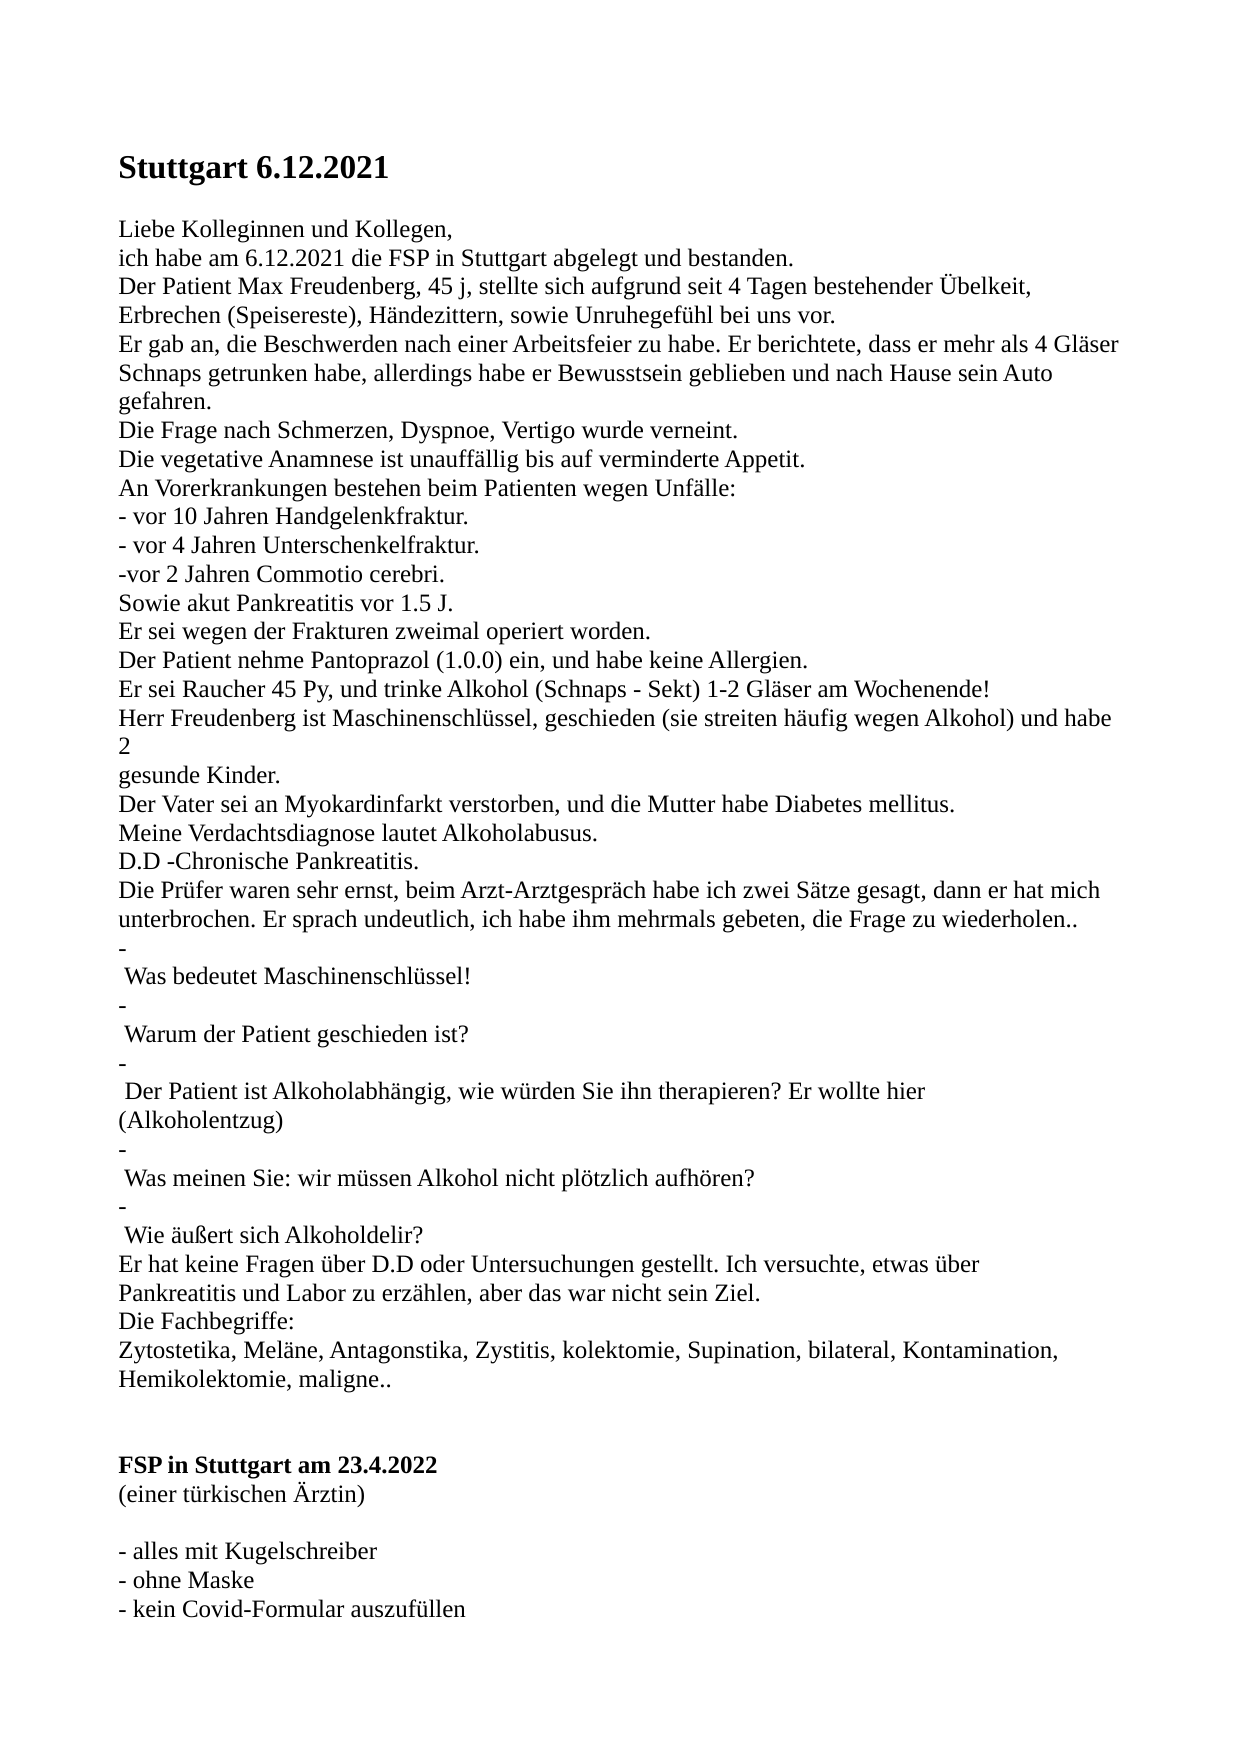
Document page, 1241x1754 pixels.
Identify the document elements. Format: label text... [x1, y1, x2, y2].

text Zytostetika, Meläne, Antagonstika, Zystitis, kolektomie, Supination, bilateral, Kontamination, [118, 1335, 1122, 1364]
text Er sei Raucher 45 Py, und trinke Alkohol (Schnaps - Sekt) 1-2 Gläser am Wochenende! [118, 674, 1122, 703]
text Der Patient nehme Pantoprazol (1.0.0) ein, und habe keine Allergien. [118, 645, 1122, 674]
text Sowie akut Pankreatitis vor 1.5 J. [118, 588, 1122, 616]
text Schnaps getrunken habe, allerdings habe er Bewusstsein geblieben und nach Hause sein Auto [118, 358, 1122, 386]
text (einer türkischen Ärztin) [118, 1479, 1122, 1508]
text Er sei wegen der Frakturen zweimal operiert worden. [118, 616, 1122, 645]
text FSP in Stuttgart am 23.4.2022 [118, 1450, 1122, 1479]
text Der Vater sei an Myokardinfarkt verstorben, und die Mutter habe Diabetes mellitus. [118, 789, 1122, 818]
text unterbrochen. Er sprach undeutlich, ich habe ihm mehrmals gebeten, die Frage zu wiederholen.. [118, 904, 1122, 933]
text Die Frage nach Schmerzen, Dyspnoe, Vertigo wurde verneint. [118, 415, 1122, 444]
text -vor 2 Jahren Commotio cerebri. [118, 559, 1122, 588]
text - alles mit Kugelschreiber [118, 1536, 1122, 1565]
text Die Fachbegriffe: [118, 1306, 1122, 1335]
text - kein Covid-Formular auszufüllen [118, 1594, 1122, 1623]
text Herr Freudenberg ist Maschinenschlüssel, geschieden (sie streiten häufig wegen Alkohol) und habe 2 [118, 703, 1122, 760]
text - [118, 990, 1122, 1019]
text Die vegetative Anamnese ist unauffällig bis auf verminderte Appetit. [118, 444, 1122, 473]
text Was bedeutet Maschinenschlüssel! [118, 961, 1122, 990]
text - [118, 1134, 1122, 1163]
text - [118, 933, 1122, 961]
text - [118, 1191, 1122, 1220]
text Pankreatitis und Labor zu erzählen, aber das war nicht sein Ziel. [118, 1278, 1122, 1306]
text An Vorerkrankungen bestehen beim Patienten wegen Unfälle: [118, 473, 1122, 501]
text Was meinen Sie: wir müssen Alkohol nicht plötzlich aufhören? [118, 1163, 1122, 1191]
text Liebe Kolleginnen und Kollegen, [118, 214, 1122, 243]
text Er hat keine Fragen über D.D oder Untersuchungen gestellt. Ich versuchte, etwas über [118, 1249, 1122, 1278]
text Warum der Patient geschieden ist? [118, 1019, 1122, 1048]
text gefahren. [118, 386, 1122, 415]
text - vor 4 Jahren Unterschenkelfraktur. [118, 530, 1122, 559]
text gesunde Kinder. [118, 760, 1122, 789]
text Die Prüfer waren sehr ernst, beim Arzt-Arztgespräch habe ich zwei Sätze gesagt, dann er hat mich [118, 875, 1122, 904]
text - [118, 1048, 1122, 1076]
text Meine Verdachtsdiagnose lautet Alkoholabusus. [118, 818, 1122, 846]
text Der Patient ist Alkoholabhängig, wie würden Sie ihn therapieren? Er wollte hier [118, 1076, 1122, 1105]
text (Alkoholentzug) [118, 1105, 1122, 1134]
text Er gab an, die Beschwerden nach einer Arbeitsfeier zu habe. Er berichtete, dass er mehr als 4 Gläser [118, 329, 1122, 358]
text Der Patient Max Freudenberg, 45 j, stellte sich aufgrund seit 4 Tagen bestehender Übelkeit, [118, 271, 1122, 300]
text - vor 10 Jahren Handgelenkfraktur. [118, 501, 1122, 530]
text ich habe am 6.12.2021 die FSP in Stuttgart abgelegt und bestanden. [118, 243, 1122, 271]
text Hemikolektomie, maligne.. [118, 1364, 1122, 1393]
text - ohne Maske [118, 1565, 1122, 1594]
text D.D -Chronische Pankreatitis. [118, 846, 1122, 875]
text Erbrechen (Speisereste), Händezittern, sowie Unruhegefühl bei uns vor. [118, 300, 1122, 329]
text Wie äußert sich Alkoholdelir? [118, 1220, 1122, 1249]
text Stuttgart 6.12.2021 [118, 147, 1122, 185]
